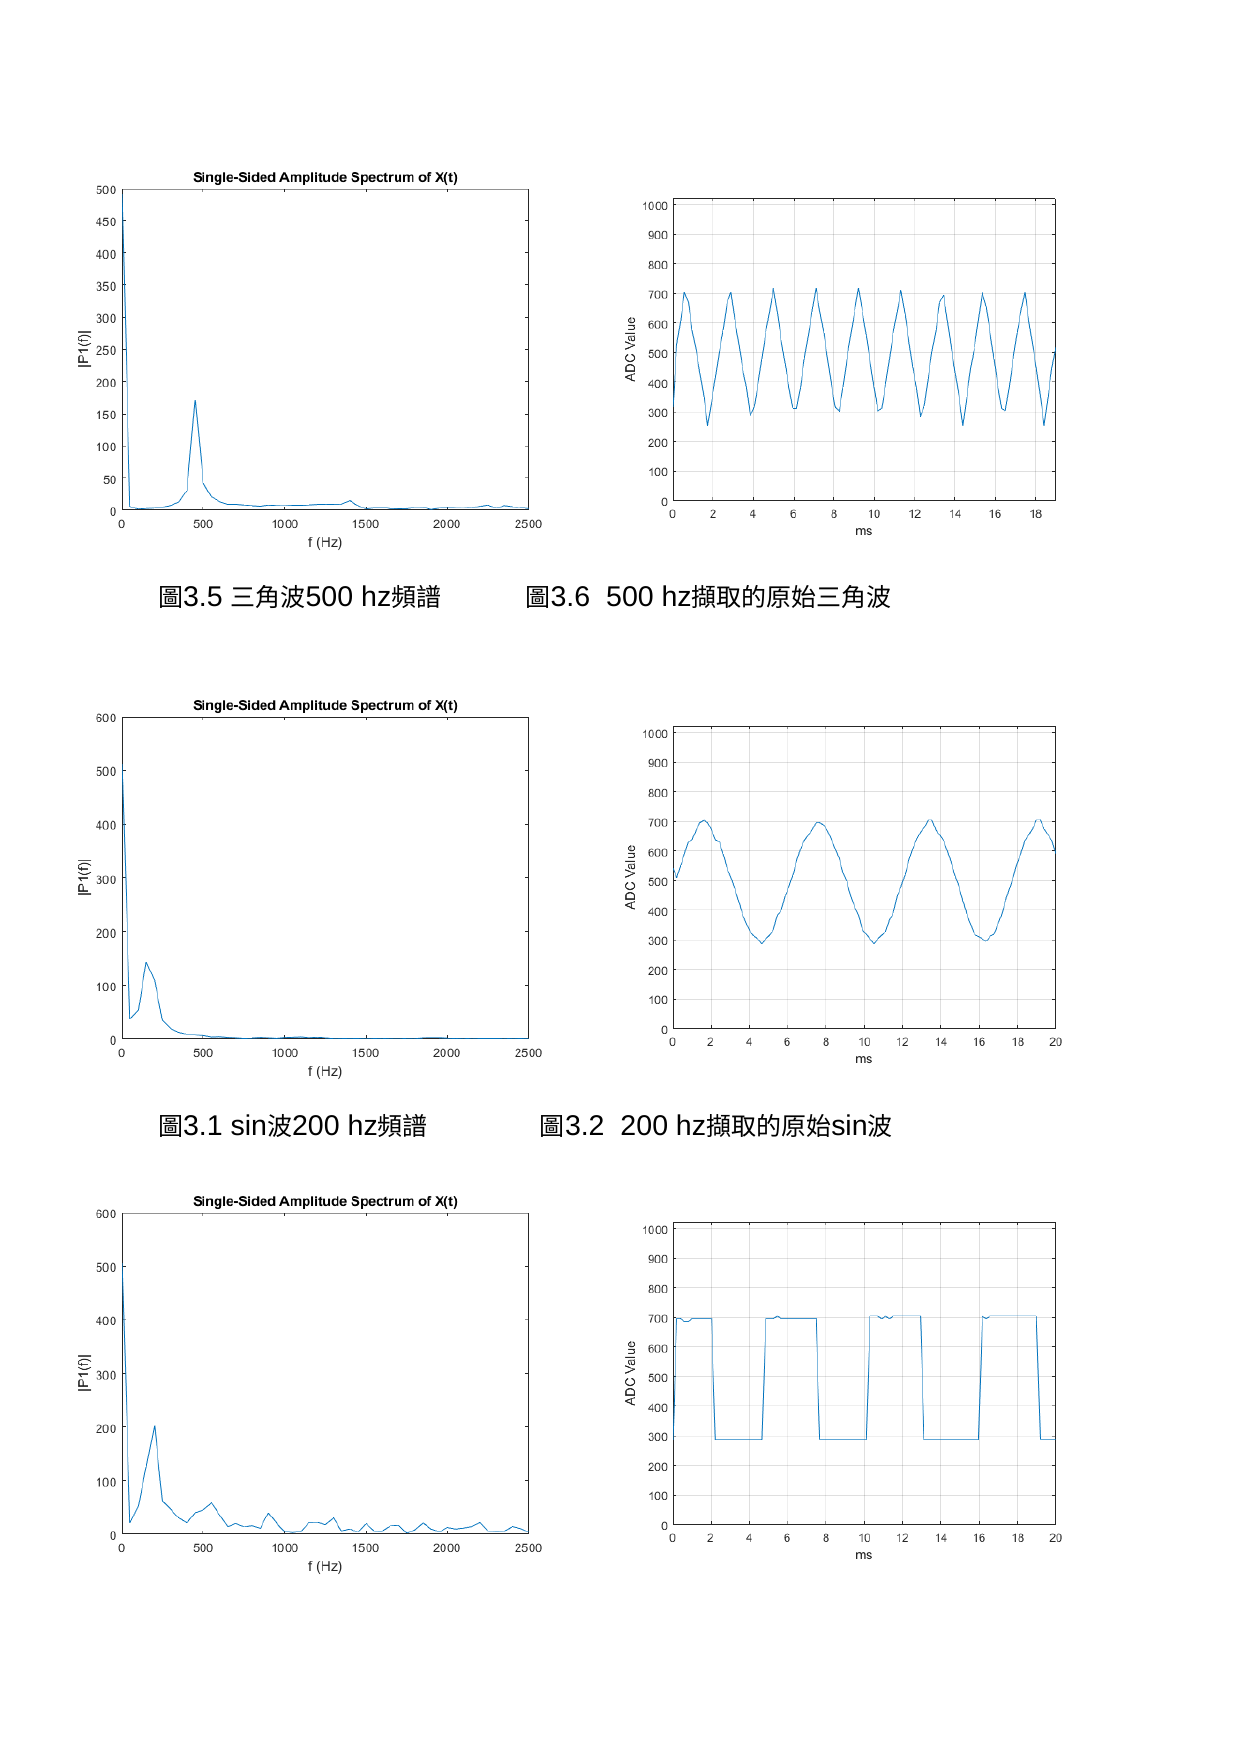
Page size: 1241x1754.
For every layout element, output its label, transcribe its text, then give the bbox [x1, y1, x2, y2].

picture [53, 159, 578, 553]
picture [608, 170, 1102, 541]
text 圖3.1 sin波200 hz頻譜 圖3.2 200 hz擷取的原始sin波 [118, 1106, 1122, 1142]
text 圖3.5 三角波500 hz頻譜 圖3.6 500 hz擷取的原始三角波 [118, 577, 1122, 614]
picture [53, 1183, 578, 1577]
picture [608, 1194, 1102, 1565]
picture [608, 698, 1102, 1069]
picture [53, 687, 578, 1082]
